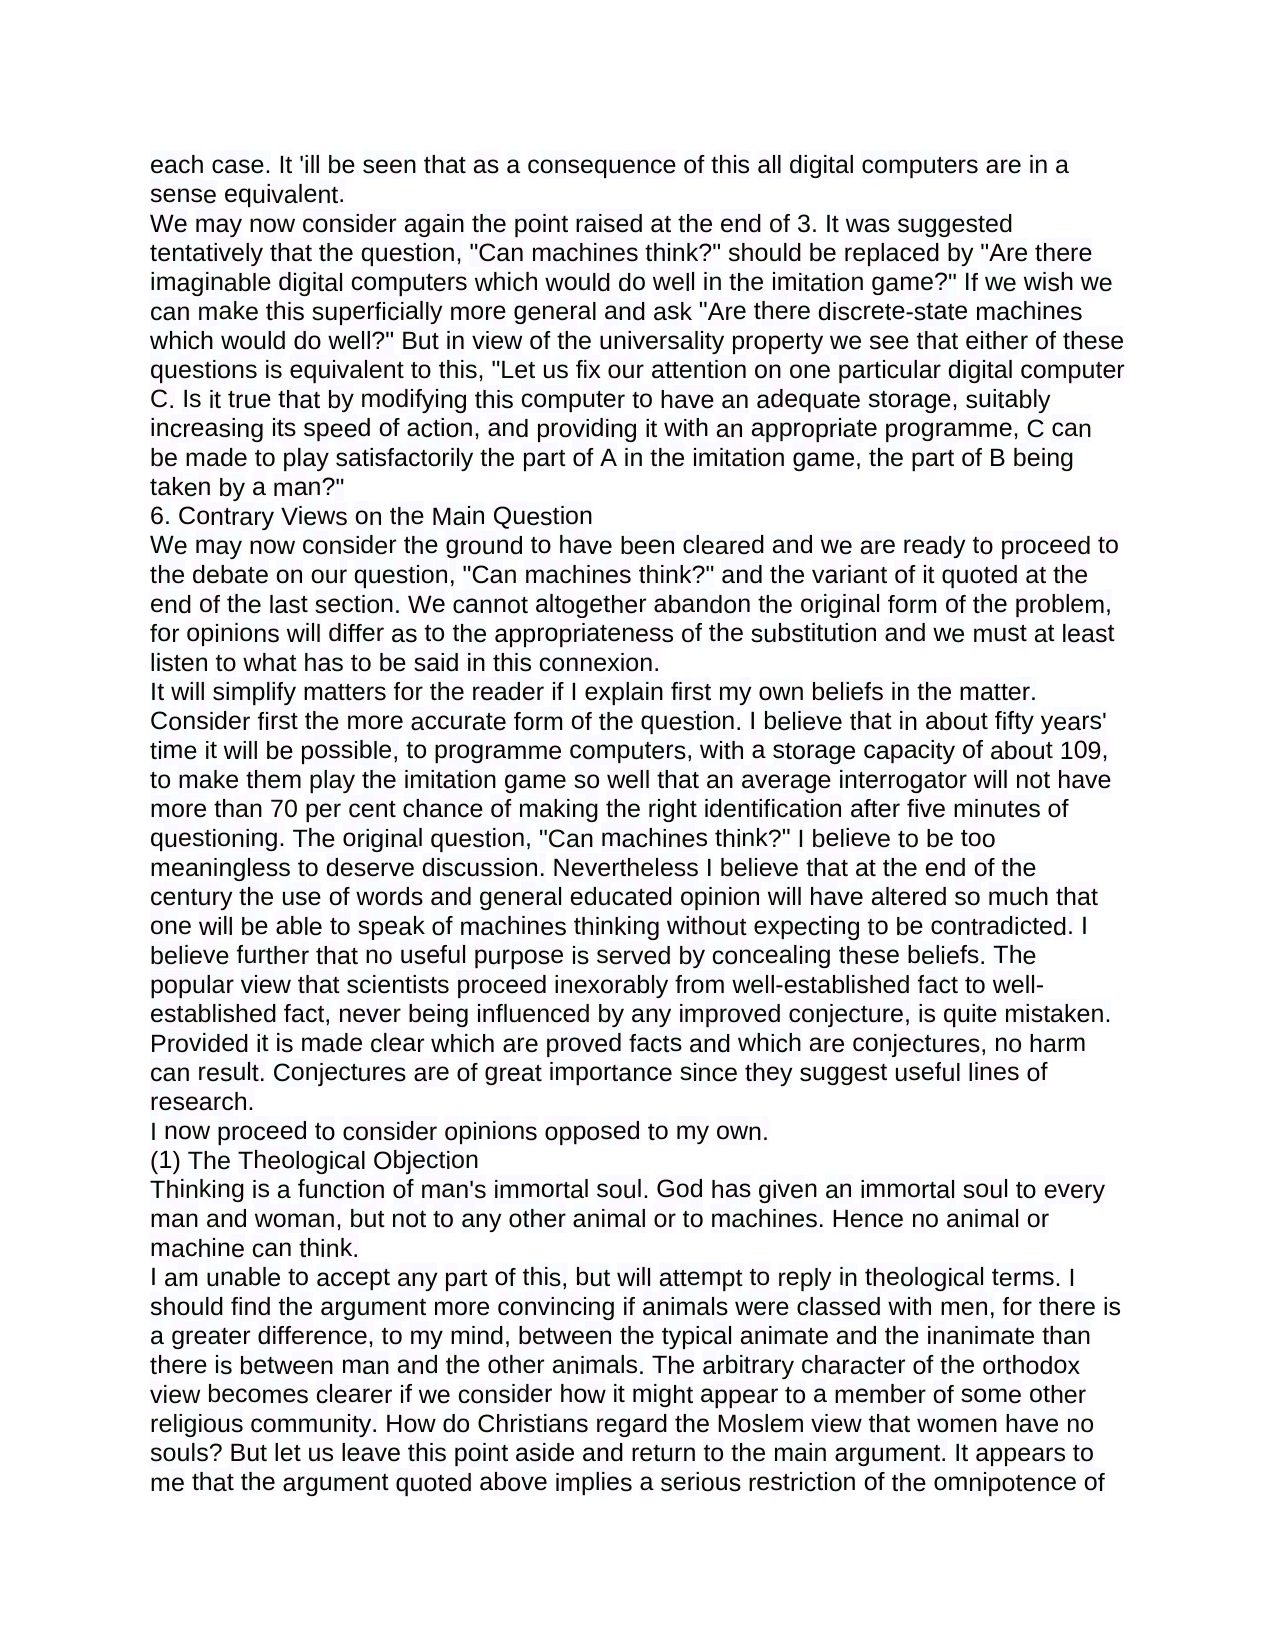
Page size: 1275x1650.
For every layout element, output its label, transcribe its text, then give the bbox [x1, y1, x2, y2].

text 6. Contrary Views on the Main Question [593, 501, 1125, 531]
text I now proceed to consider opinions opposed to my own. [769, 1116, 1125, 1145]
text It will simplify matters for the reader if I explain first my own beliefs in the matter. Consider first the more accurate form of the question. I believe that in about fifty years' time it will be possible, to programme computers, with a storage capacity of about 109, to make them play the imitation game so well that an average interrogator will not have more than 70 per cent chance of making the right identification after five minutes of questioning. The original question, "Can machines think?" I believe to be too meaningless to deserve discussion. Nevertheless I believe that at the end of the century the use of words and general educated opinion will have altered so much that one will be able to speak of machines thinking without expecting to be contradicted. I believe further that no useful purpose is served by concealing these beliefs. The popular view that scientists proceed inexorably from well-established fact to well-established fact, never being influenced by any improved conjecture, is quite mistaken. Provided it is made clear which are proved facts and which are conjectures, no harm can result. Conjectures are of great importance since they suggest useful lines of research. [150, 677, 1125, 1116]
text We may now consider again the point raised at the end of 3. It was suggested tentatively that the question, "Can machines think?" should be replaced by "Are there imaginable digital computers which would do well in the imitation game?" If we wish we can make this superficially more general and ask "Are there discrete-state machines which would do well?" But in view of the universality property we see that either of these questions is equivalent to this, "Let us fix our attention on one particular digital computer C. Is it true that by modifying this computer to have an adequate storage, suitably increasing its speed of action, and providing it with an appropriate programme, C can be made to play satisfactorily the part of A in the imitation game, the part of B being taken by a man?" [150, 208, 1125, 501]
text 6. Contrary Views on the Main Question [231, 501, 298, 531]
text We may now consider the ground to have been cleared and we are ready to proceed to the debate on our question, "Can machines think?" and the variant of it quoted at the end of the last section. We cannot altogether abandon the original form of the problem, for opinions will differ as to the appropriateness of the substitution and we must at least listen to what has to be said in this connexion. [459, 531, 536, 677]
text (1) The Theological Objection [346, 1145, 393, 1174]
text (1) The Theological Objection [172, 1145, 253, 1174]
text (1) The Theological Objection [479, 1145, 1125, 1174]
text We may now consider the ground to have been cleared and we are ready to proceed to the debate on our question, "Can machines think?" and the variant of it quoted at the end of the last section. We cannot altogether abandon the original form of the problem, for opinions will differ as to the appropriateness of the substitution and we must at least listen to what has to be said in this connexion. [660, 531, 1125, 677]
text This special property of digital computers, that they can mimic any discrete-state machine, is described by saying that they are universal machines. The existence of machines with this property has the important consequence that, considerations of speed apart, it is unnecessary to design various new machines to do various computing processes. They can all be done with one digital computer, suitably programmed for each case. It 'ill be seen that as a consequence of this all digital computers are in a sense equivalent. [341, 150, 1125, 208]
text Thinking is a function of man's immortal soul. God has given an immortal soul to every man and woman, but not to any other animal or to machines. Hence no animal or machine can think. [150, 1174, 1125, 1262]
text 6. Contrary Views on the Main Question [424, 501, 466, 531]
